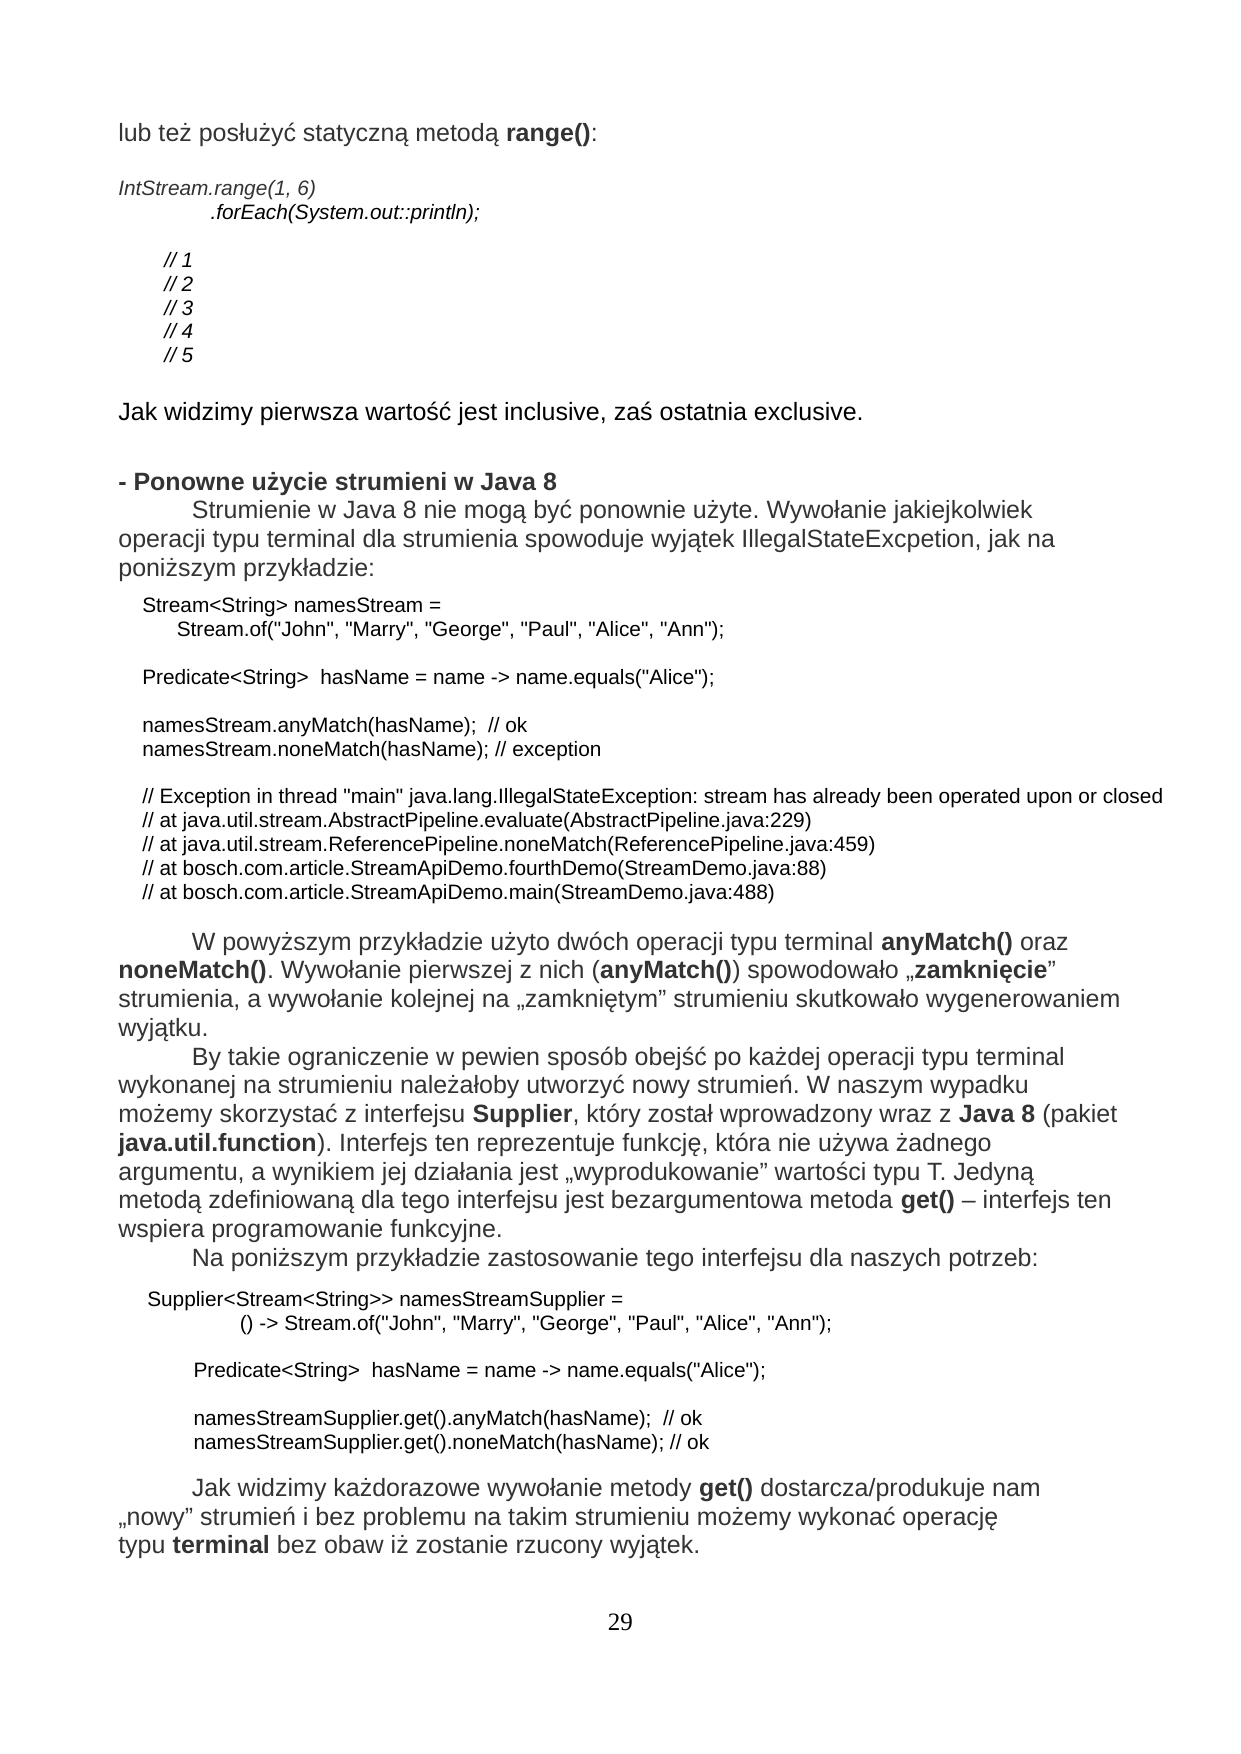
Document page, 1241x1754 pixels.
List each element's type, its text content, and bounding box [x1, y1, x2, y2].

text By takie ograniczenie w pewien sposób obejść po każdej operacji typu terminal wykonanej na strumieniu należałoby utworzyć nowy strumień. W naszym wypadku możemy skorzystać z interfejsu Supplier, który został wprowadzony wraz z Java 8 (pakiet java.util.function). Interfejs ten reprezentuje funkcję, która nie używa żadnego argumentu, a wynikiem jej działania jest „wyprodukowanie” wartości typu T. Jedyną metodą zdefiniowaną dla tego interfejsu jest bezargumentowa metoda get() – interfejs ten wspiera programowanie funkcyjne. [118, 1042, 1122, 1243]
text // 5 [118, 343, 1122, 367]
text // 3 [118, 295, 1122, 319]
text W powyższym przykładzie użyto dwóch operacji typu terminal anyMatch() oraz noneMatch(). Wywołanie pierwszej z nich (anyMatch()) spowodowało „zamknięcie” strumienia, a wywołanie kolejnej na „zamkniętym” strumieniu skutkowało wygenerowaniem wyjątku. [118, 927, 1122, 1042]
text .forEach(System.out::println); [118, 199, 1122, 223]
text // 1 [118, 247, 1122, 271]
text Jak widzimy każdorazowe wywołanie metody get() dostarcza/produkuje nam „nowy” strumień i bez problemu na takim strumieniu możemy wykonać operację typu terminal bez obaw iż zostanie rzucony wyjątek. [118, 1473, 1122, 1559]
text Jak widzimy pierwsza wartość jest inclusive, zaś ostatnia exclusive. [118, 397, 1122, 426]
text // 4 [118, 319, 1122, 343]
text // 2 [118, 271, 1122, 295]
text - Ponowne użycie strumieni w Java 8 Strumienie w Java 8 nie mogą być ponownie użyte. Wywołanie jakiejkolwiek operacji typu terminal dla strumienia spowoduje wyjątek IllegalStateExcpetion, jak na poniższym przykładzie: [118, 467, 1122, 582]
text Na poniższym przykładzie zastosowanie tego interfejsu dla naszych potrzeb: [118, 1243, 1122, 1272]
text lub też posłużyć statyczną metodą range(): IntStream.range(1, 6) [118, 118, 1122, 199]
